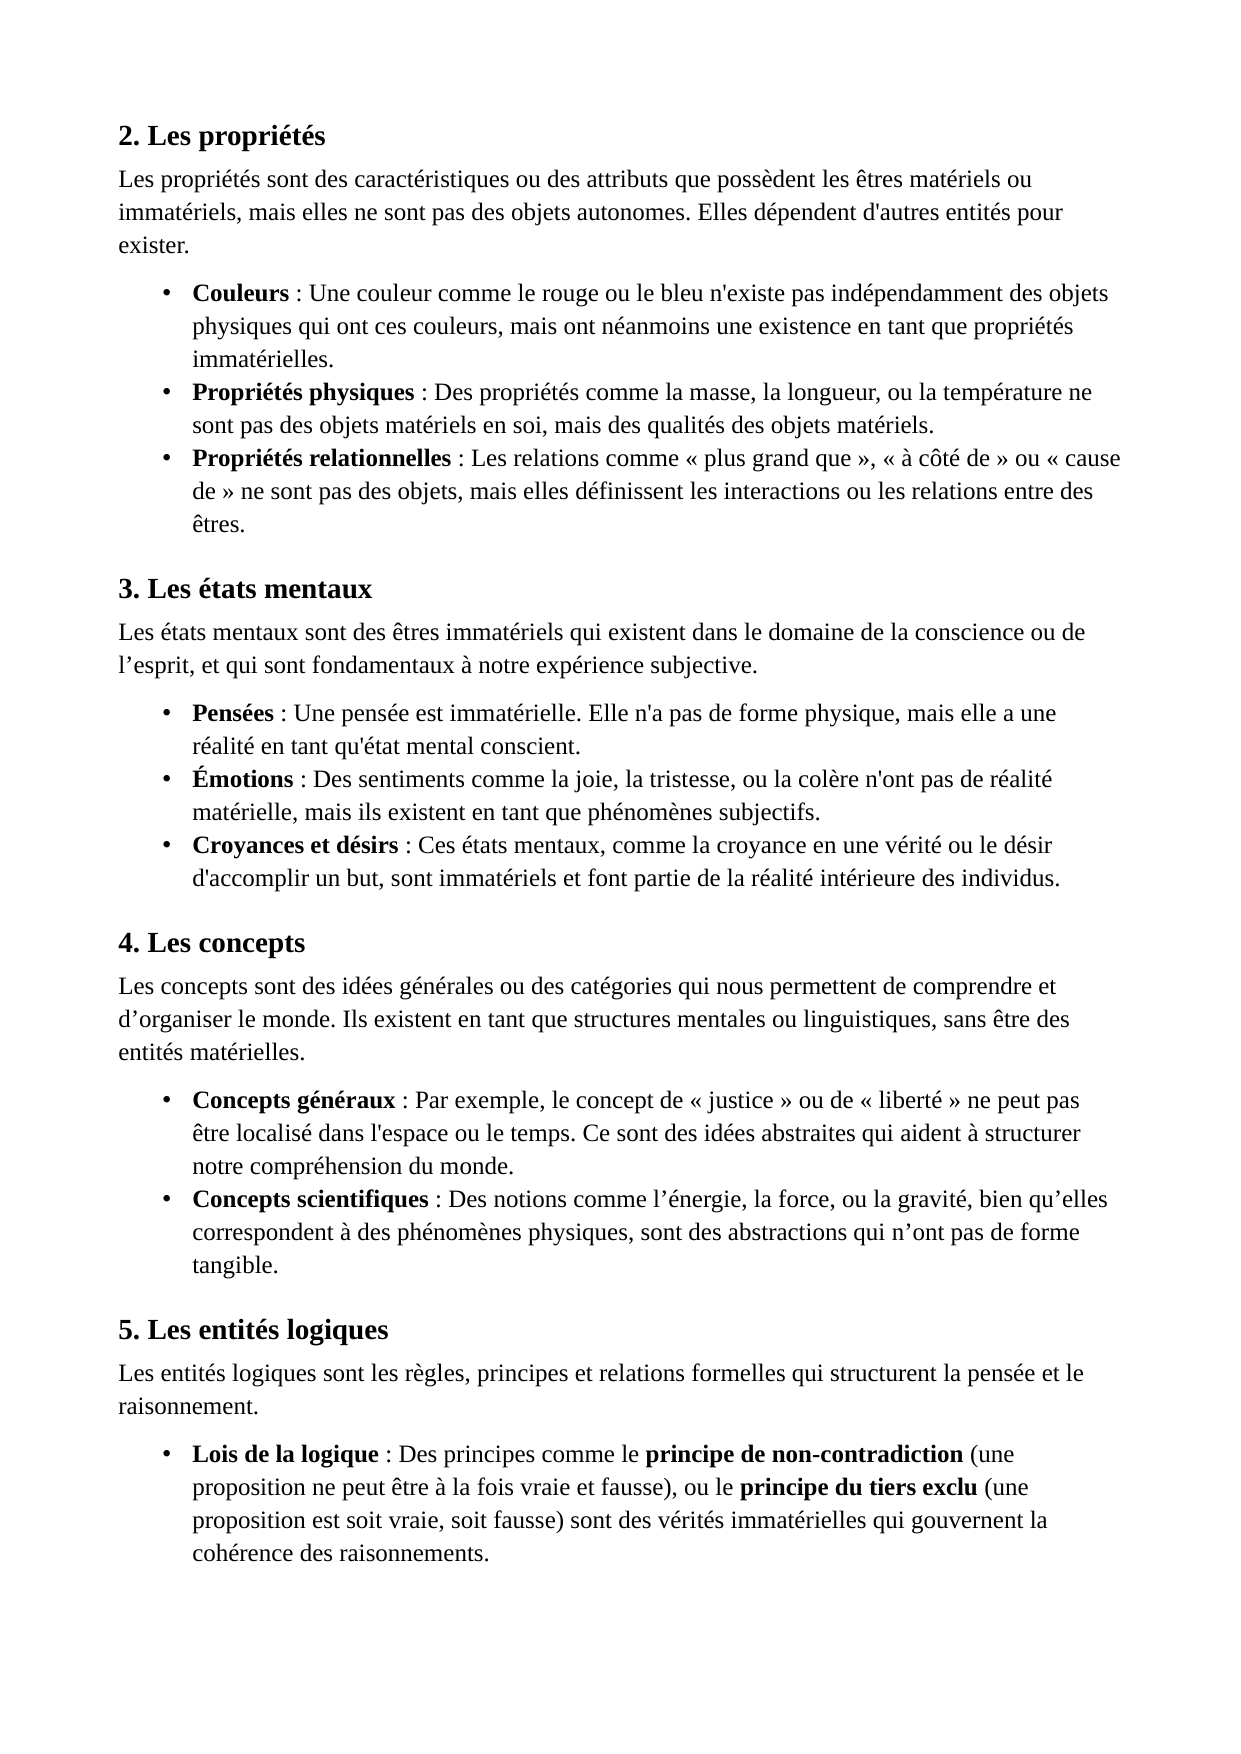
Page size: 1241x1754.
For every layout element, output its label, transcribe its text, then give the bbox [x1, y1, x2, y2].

subtitle 5. Les entités logiques [118, 1312, 1122, 1346]
list Pensées : Une pensée est immatérielle. Elle n'a pas de forme physique, mais elle a une réalité en tant qu'état mental conscient. [162, 698, 1122, 759]
list Émotions : Des sentiments comme la joie, la tristesse, ou la colère n'ont pas de réalité matérielle, mais ils existent en tant que phénomènes subjectifs. [162, 764, 1122, 826]
list Concepts généraux : Par exemple, le concept de « justice » ou de « liberté » ne peut pas être localisé dans l'espace ou le temps. Ce sont des idées abstraites qui aident à structurer notre compréhension du monde. [162, 1085, 1122, 1179]
subtitle 3. Les états mentaux [118, 571, 1122, 605]
text Les états mentaux sont des êtres immatériels qui existent dans le domaine de la conscience ou de l’esprit, et qui sont fondamentaux à notre expérience subjective. [118, 617, 1122, 679]
list Propriétés relationnelles : Les relations comme « plus grand que », « à côté de » ou « cause de » ne sont pas des objets, mais elles définissent les interactions ou les relations entre des êtres. [162, 443, 1122, 538]
subtitle 2. Les propriétés [118, 118, 1122, 152]
subtitle 4. Les concepts [118, 925, 1122, 959]
text Les propriétés sont des caractéristiques ou des attributs que possèdent les êtres matériels ou immatériels, mais elles ne sont pas des objets autonomes. Elles dépendent d'autres entités pour exister. [118, 164, 1122, 259]
list Croyances et désirs : Ces états mentaux, comme la croyance en une vérité ou le désir d'accomplir un but, sont immatériels et font partie de la réalité intérieure des individus. [162, 830, 1122, 892]
list Propriétés physiques : Des propriétés comme la masse, la longueur, ou la température ne sont pas des objets matériels en soi, mais des qualités des objets matériels. [162, 377, 1122, 439]
list Couleurs : Une couleur comme le rouge ou le bleu n'existe pas indépendamment des objets physiques qui ont ces couleurs, mais ont néanmoins une existence en tant que propriétés immatérielles. [162, 278, 1122, 373]
text Les entités logiques sont les règles, principes et relations formelles qui structurent la pensée et le raisonnement. [118, 1358, 1122, 1420]
list Concepts scientifiques : Des notions comme l’énergie, la force, ou la gravité, bien qu’elles correspondent à des phénomènes physiques, sont des abstractions qui n’ont pas de forme tangible. [162, 1184, 1122, 1279]
list Lois de la logique : Des principes comme le principe de non-contradiction (une proposition ne peut être à la fois vraie et fausse), ou le principe du tiers exclu (une proposition est soit vraie, soit fausse) sont des vérités immatérielles qui gouvernent la cohérence des raisonnements. [162, 1439, 1122, 1567]
text Les concepts sont des idées générales ou des catégories qui nous permettent de comprendre et d’organiser le monde. Ils existent en tant que structures mentales ou linguistiques, sans être des entités matérielles. [118, 971, 1122, 1066]
